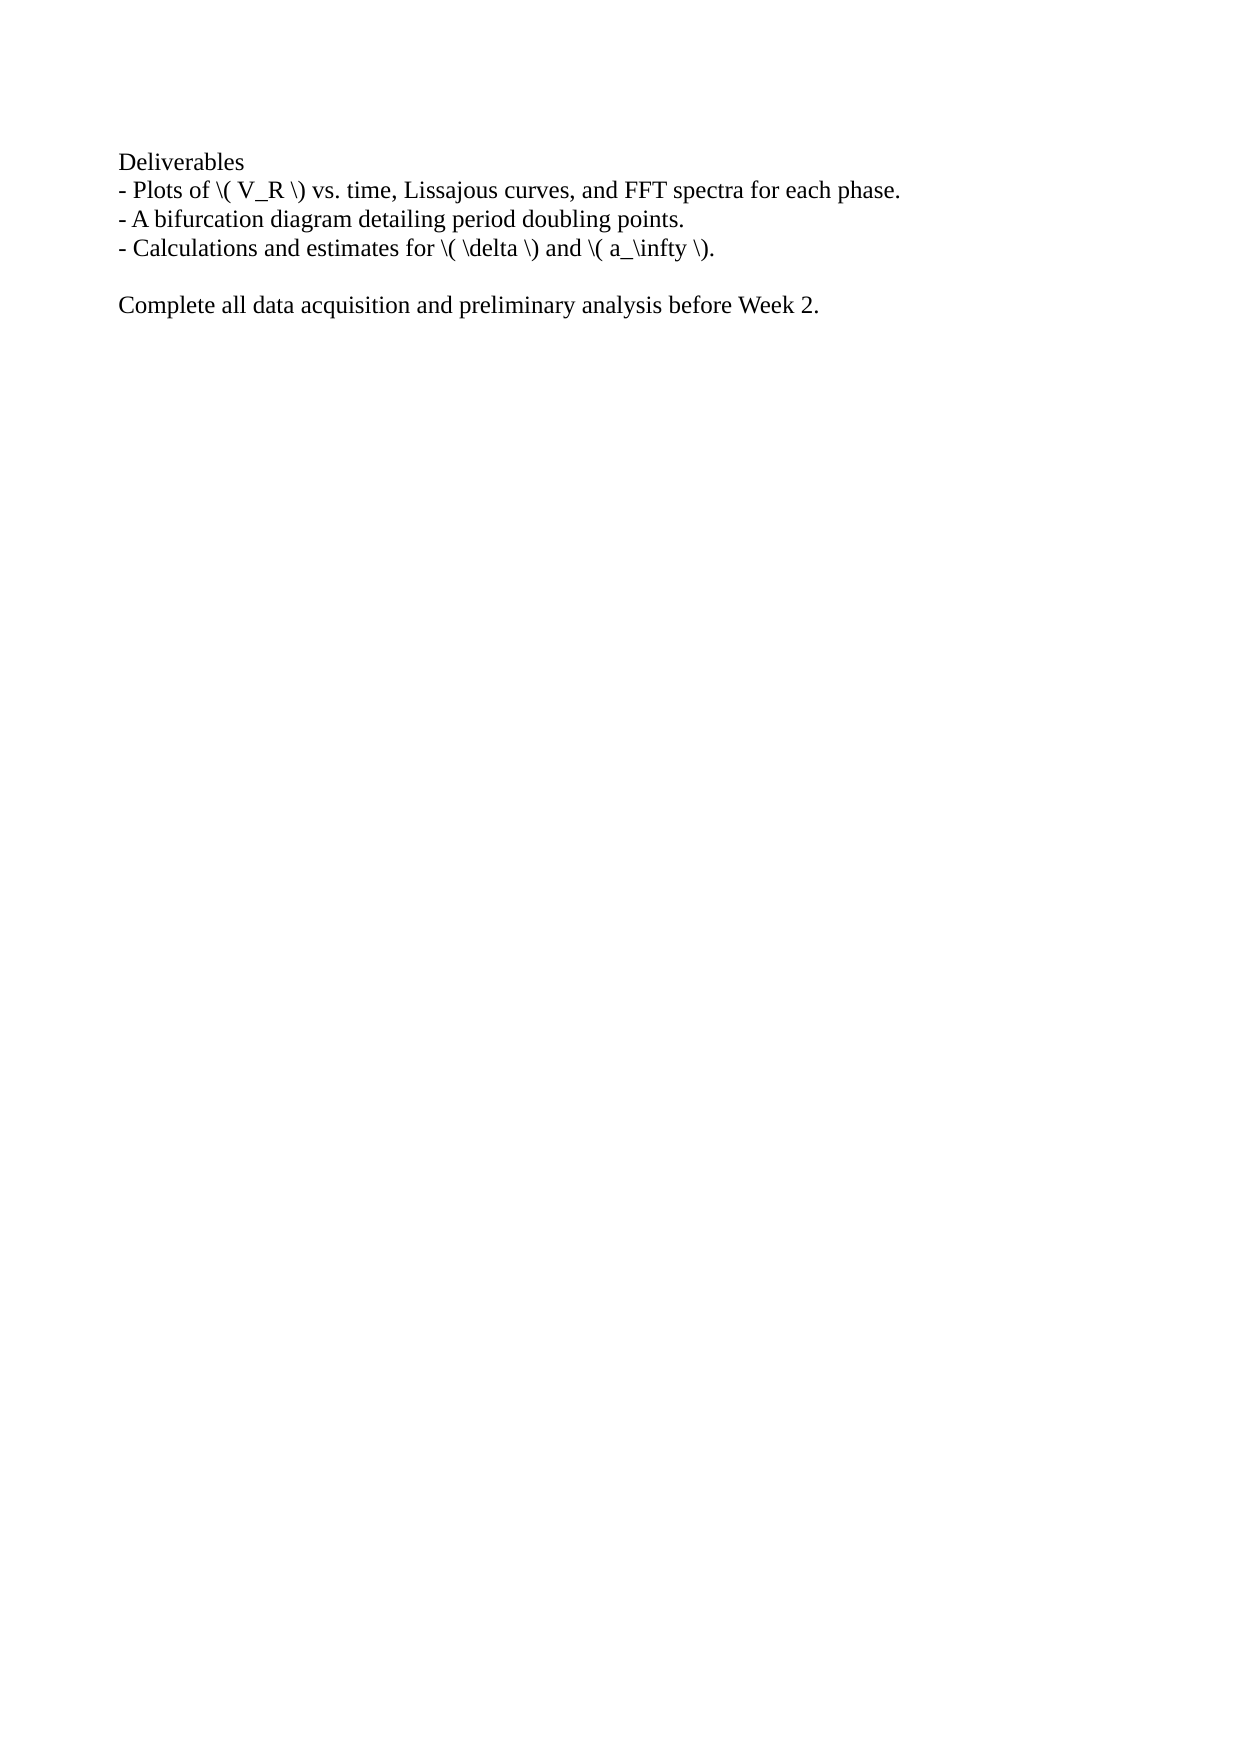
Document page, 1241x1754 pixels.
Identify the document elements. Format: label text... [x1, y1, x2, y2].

text - A bifurcation diagram detailing period doubling points. [118, 204, 1122, 233]
text - Calculations and estimates for \( \delta \) and \( a_\infty \). [118, 233, 1122, 262]
text Complete all data acquisition and preliminary analysis before Week 2. [118, 291, 1122, 319]
text Deliverables [118, 147, 1122, 176]
text - Plots of \( V_R \) vs. time, Lissajous curves, and FFT spectra for each phase. [118, 176, 1122, 204]
